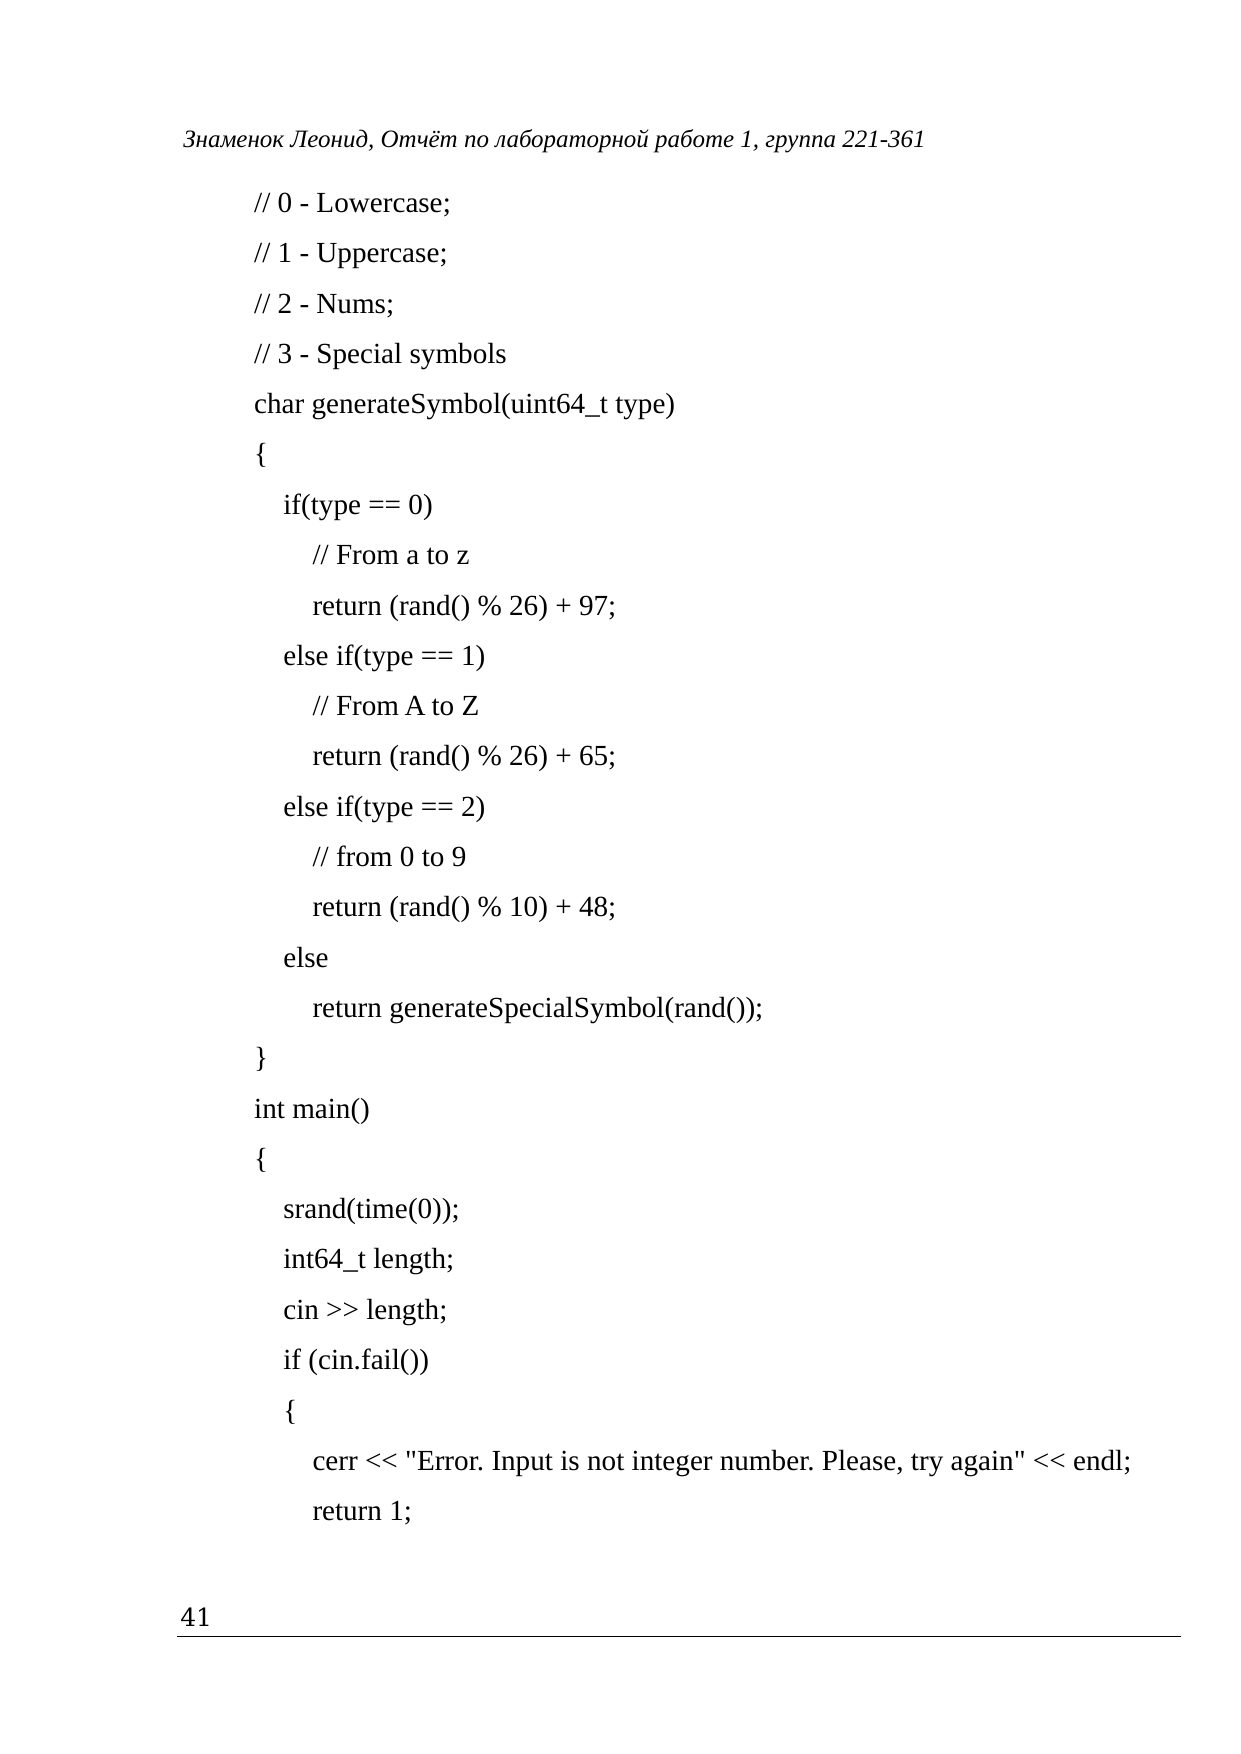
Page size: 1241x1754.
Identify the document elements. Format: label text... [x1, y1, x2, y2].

text return (rand() % 26) + 97; [180, 588, 1178, 621]
text } [180, 1040, 1178, 1074]
text // From A to Z [180, 688, 1178, 722]
text // from 0 to 9 [180, 839, 1178, 873]
text // 3 - Special symbols [180, 336, 1178, 369]
text if(type == 0) [180, 487, 1178, 521]
text return generateSpecialSymbol(rand()); [180, 990, 1178, 1024]
text int64_t length; [180, 1242, 1178, 1275]
text return (rand() % 10) + 48; [180, 889, 1178, 923]
text { [180, 1141, 1178, 1174]
text // 0 - Lowercase; [180, 185, 1178, 219]
text // 1 - Uppercase; [180, 235, 1178, 269]
text { [180, 437, 1178, 470]
text srand(time(0)); [180, 1191, 1178, 1225]
text cerr << "Error. Input is not integer number. Please, try again" << endl; [180, 1443, 1178, 1476]
text cin >> length; [180, 1292, 1178, 1326]
text else if(type == 2) [180, 789, 1178, 822]
text return 1; [180, 1493, 1178, 1527]
text int main() [180, 1091, 1178, 1124]
text { [180, 1393, 1178, 1426]
text return (rand() % 26) + 65; [180, 738, 1178, 772]
text if (cin.fail()) [180, 1342, 1178, 1376]
text // 2 - Nums; [180, 286, 1178, 319]
text else [180, 940, 1178, 973]
text else if(type == 1) [180, 638, 1178, 671]
text // From a to z [180, 537, 1178, 571]
text char generateSymbol(uint64_t type) [180, 386, 1178, 420]
